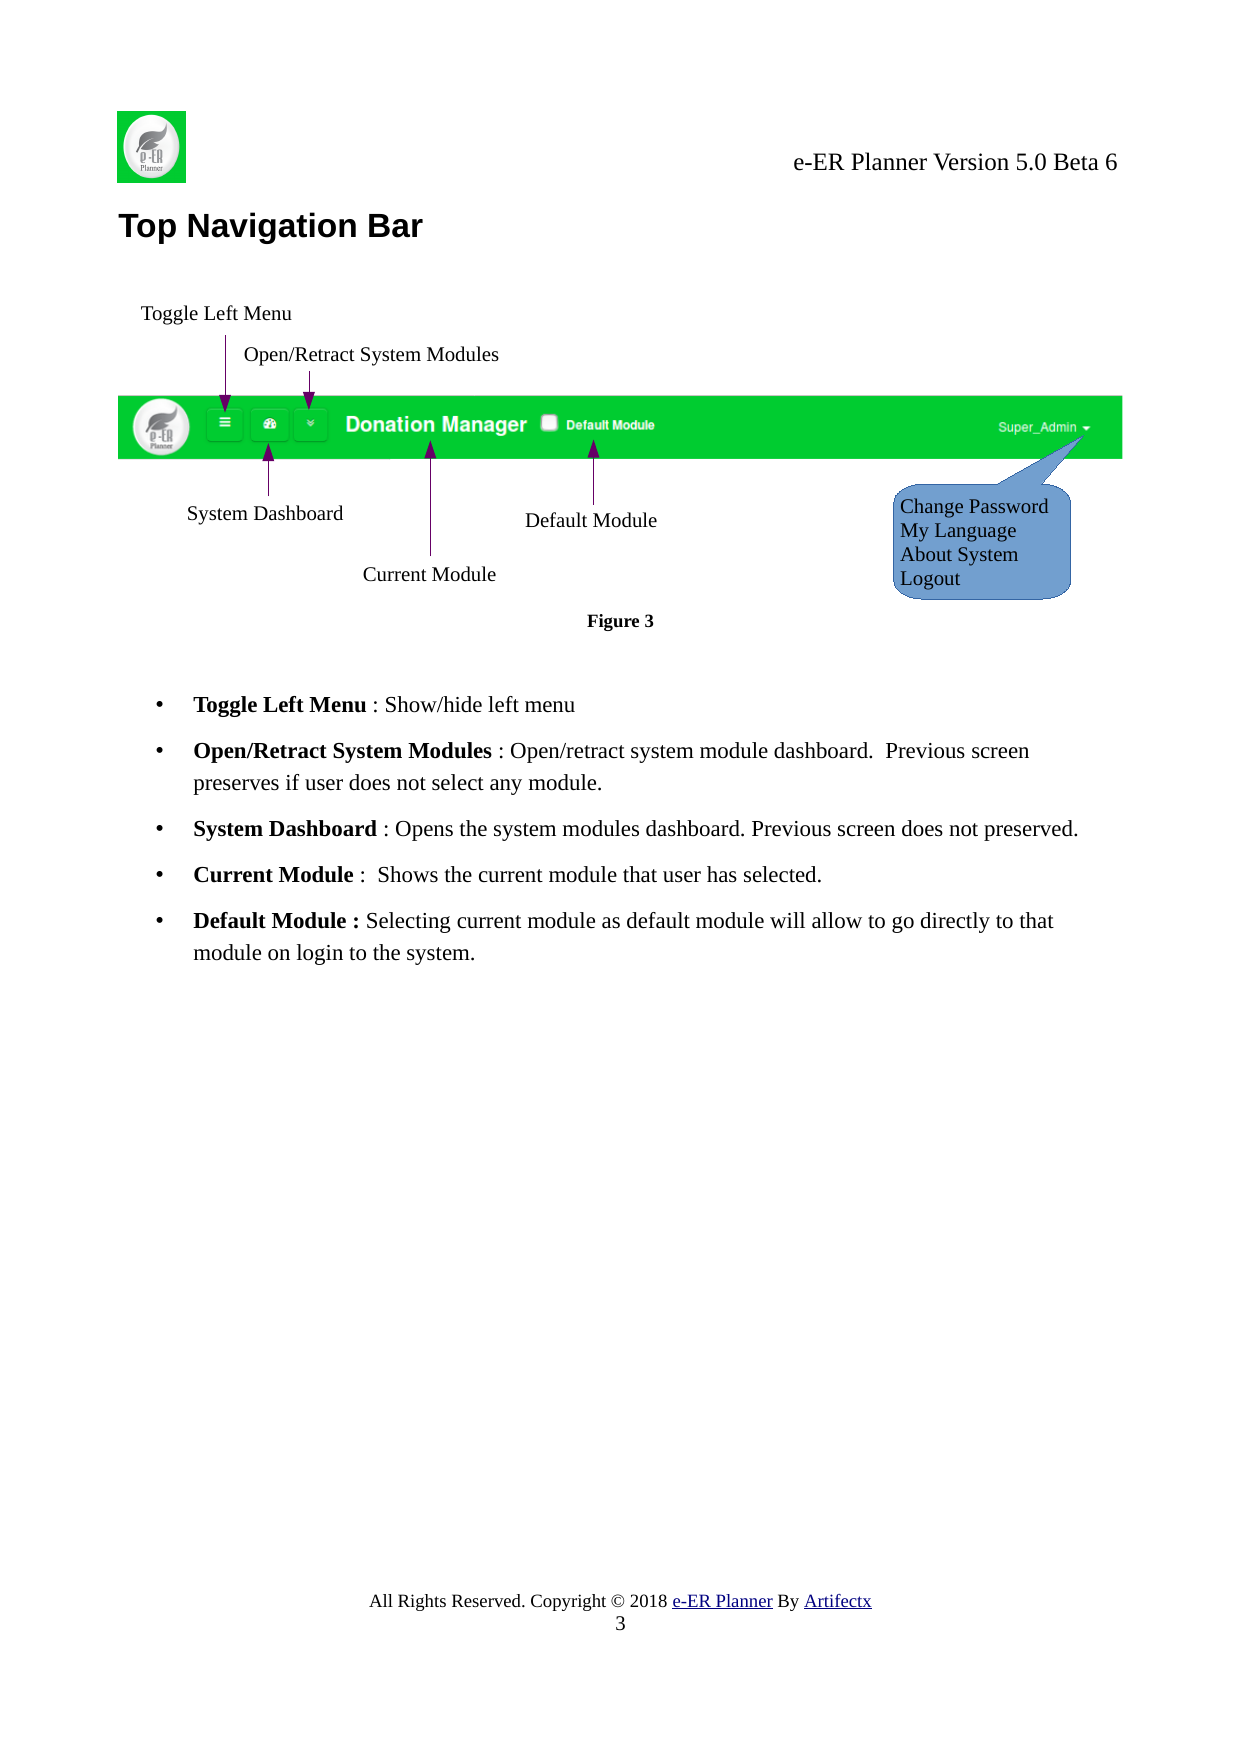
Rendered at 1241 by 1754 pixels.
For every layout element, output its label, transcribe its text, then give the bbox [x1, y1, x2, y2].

subtitle Top Navigation Bar [118, 206, 1122, 244]
list System Dashboard : Opens the system modules dashboard. Previous screen does not preserved. [156, 815, 1122, 841]
picture [117, 111, 186, 183]
picture [118, 395, 1123, 460]
list Open/Retract System Modules : Open/retract system module dashboard. Previous screen preserves if user does not select any module. [156, 737, 1122, 795]
list Default Module : Selecting current module as default module will allow to go directly to that module on login to the system. [156, 907, 1122, 965]
text Figure 3 [118, 610, 1122, 632]
list Toggle Left Menu : Show/hide left menu [156, 691, 1122, 717]
list Current Module : Shows the current module that user has selected. [156, 861, 1122, 887]
